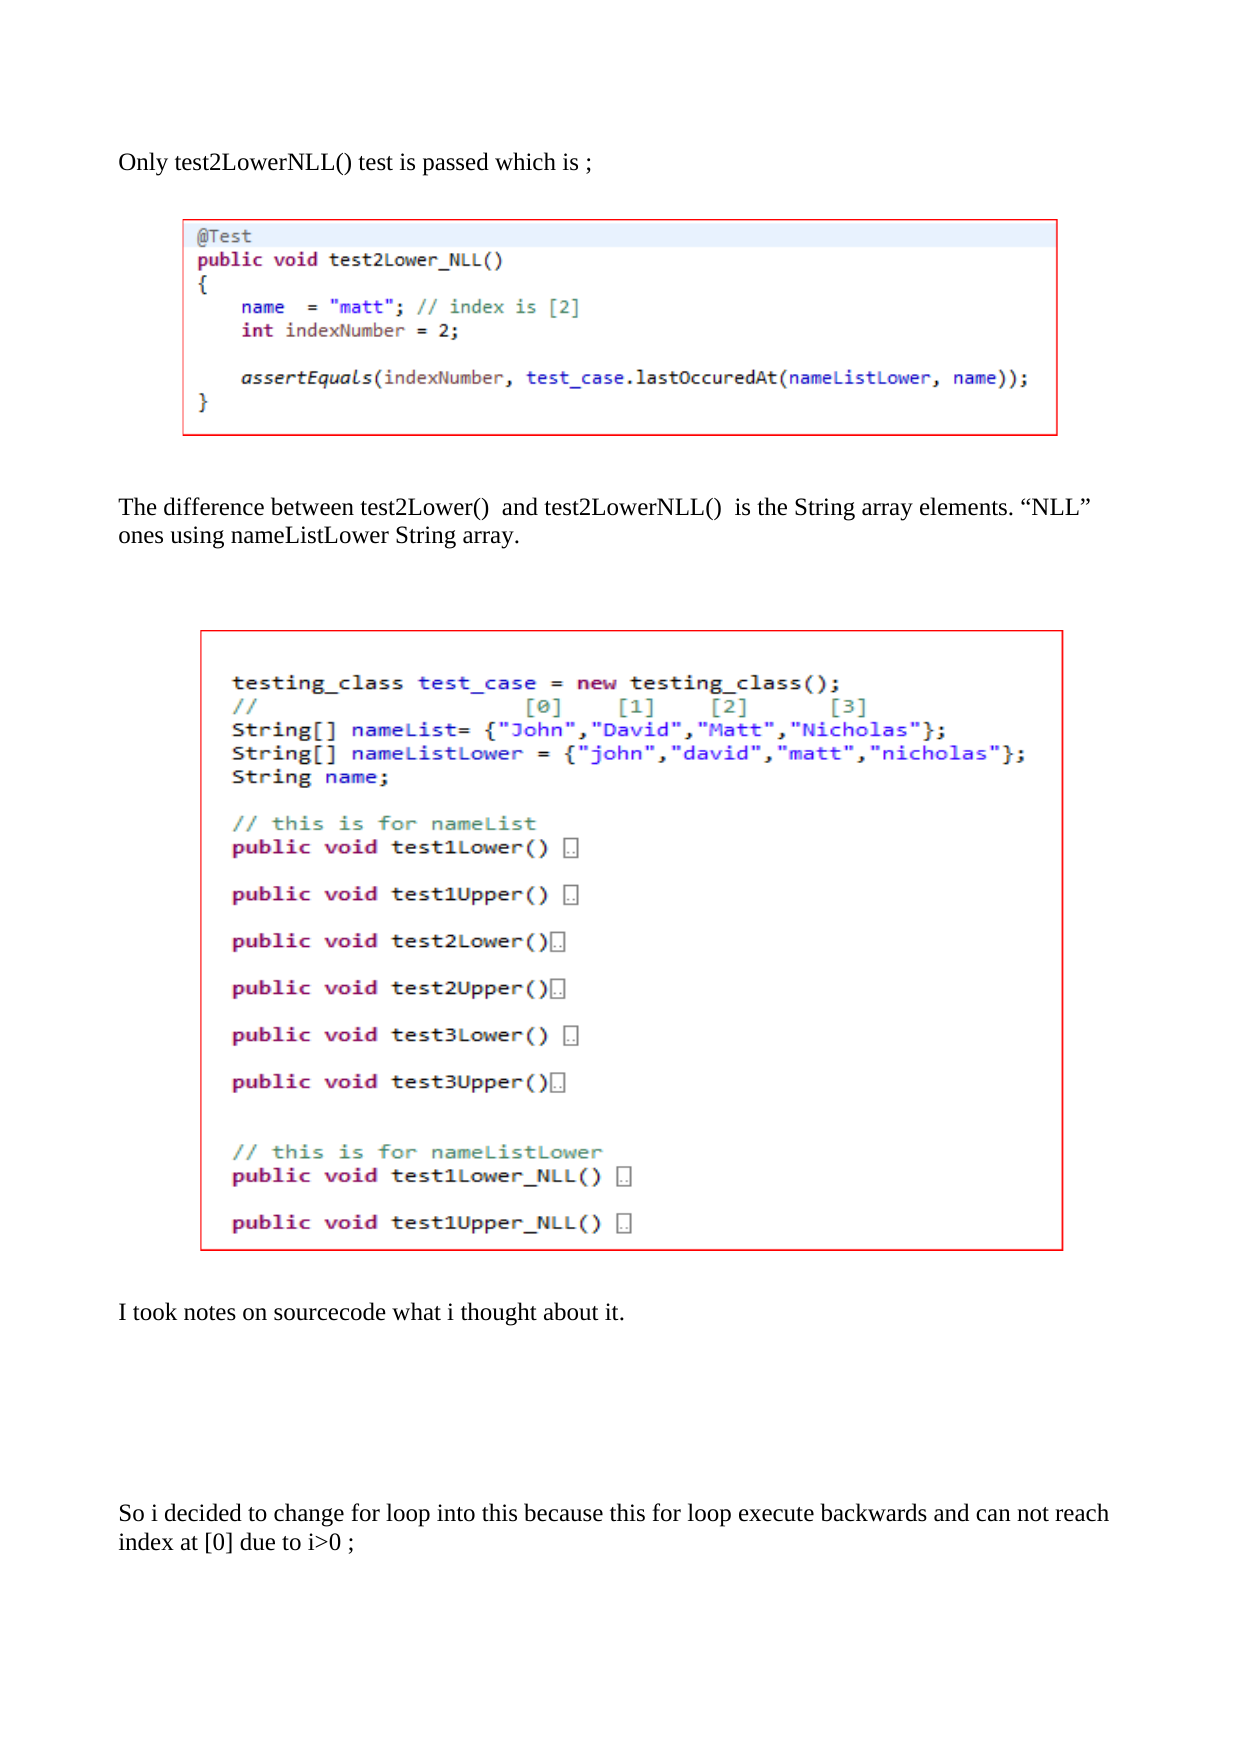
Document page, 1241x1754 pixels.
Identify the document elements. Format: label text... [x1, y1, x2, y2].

picture [200, 630, 1064, 1251]
text So i decided to change for loop into this because this for loop execute backwards and can not reach index at [0] due to i>0 ; [118, 1498, 1122, 1556]
text Only test2LowerNLL() test is passed which is ; [118, 147, 1122, 176]
picture [182, 219, 1058, 436]
text The difference between test2Lower() and test2LowerNLL() is the String array elements. “NLL” ones using nameListLower String array. [118, 492, 1122, 549]
text I took notes on sourcecode what i thought about it. [118, 1297, 1122, 1326]
